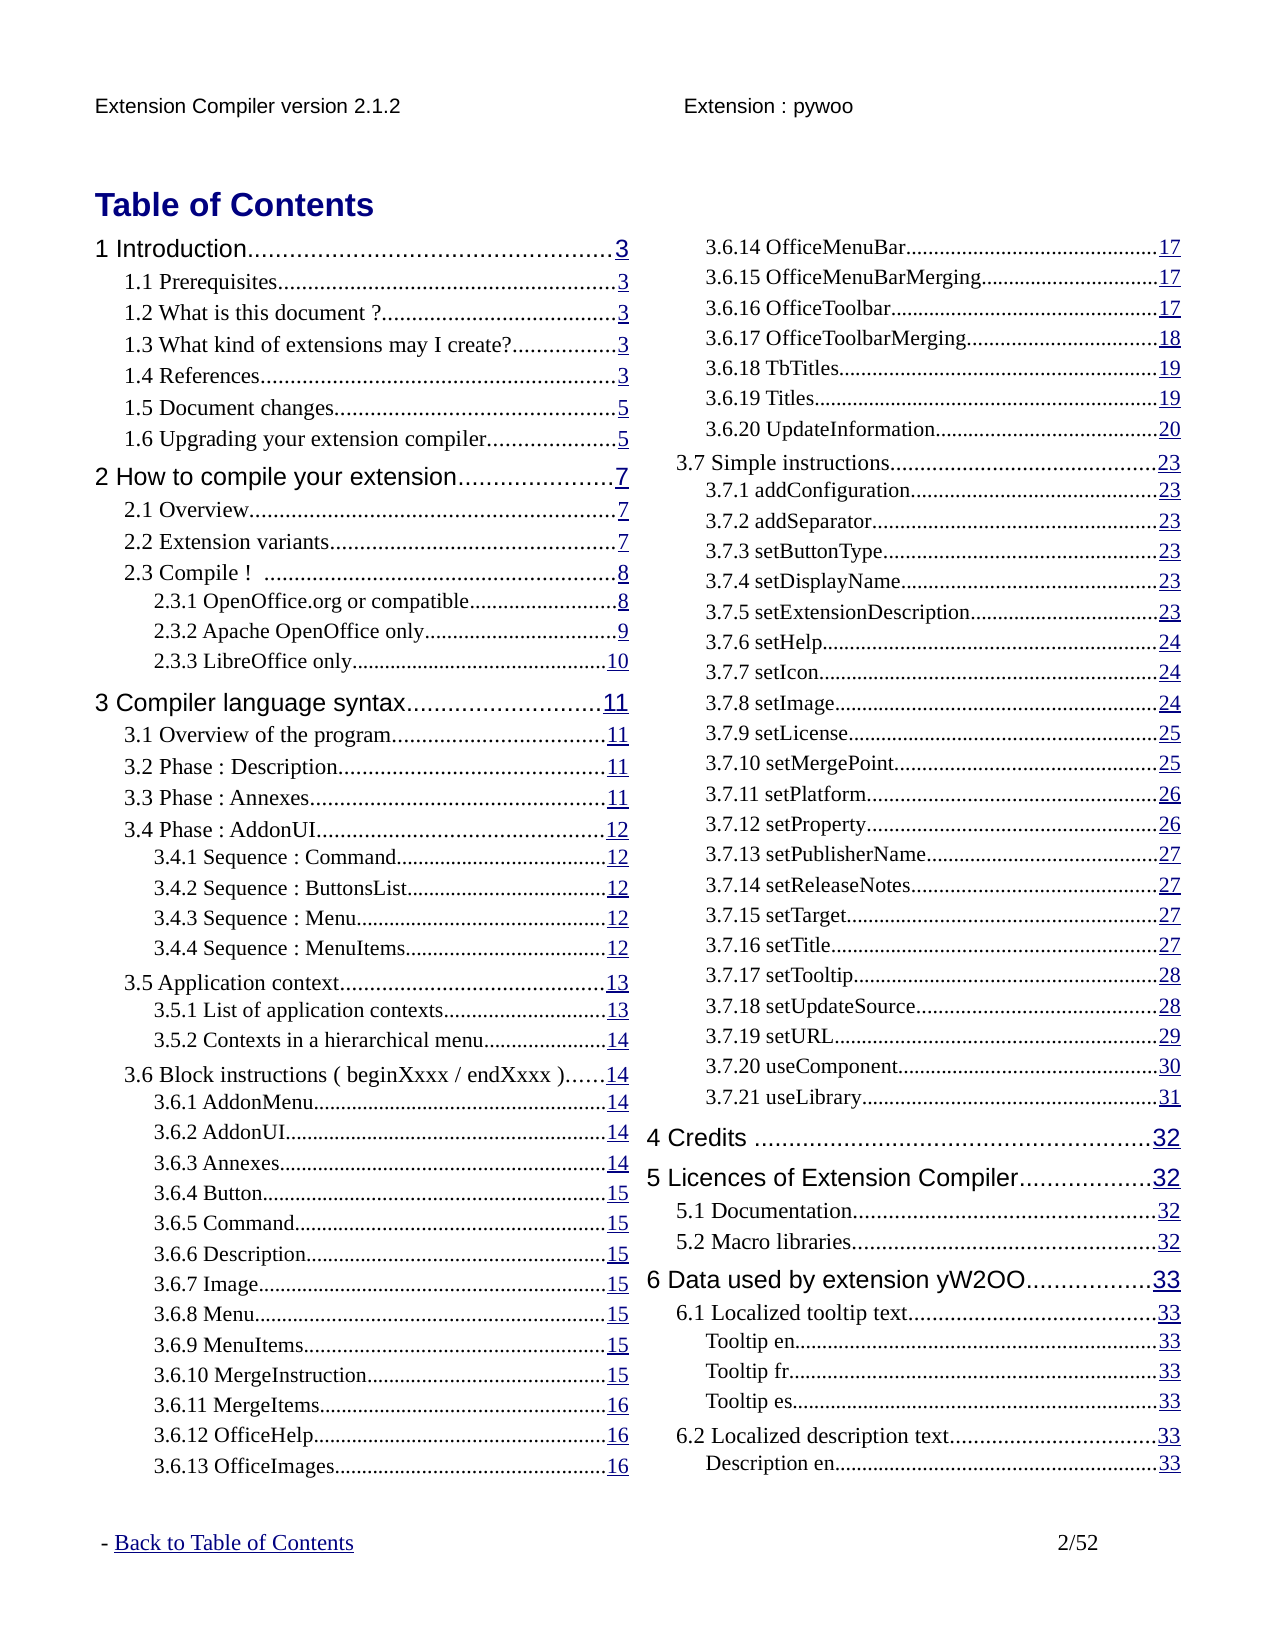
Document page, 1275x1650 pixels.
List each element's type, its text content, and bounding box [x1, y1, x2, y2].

text 3.1 Overview of the program 11 [124, 722, 629, 748]
text 2.2 Extension variants 7 [124, 529, 629, 554]
text 3.7.7 setIcon 24 [705, 660, 1181, 685]
text 1.5 Document changes 5 [124, 394, 629, 420]
text 3.7.18 setUpdateSource 28 [705, 994, 1181, 1018]
text 4 Credits 32 [646, 1124, 1181, 1152]
text 3.7.20 useComponent 30 [705, 1054, 1181, 1079]
text 3.7 Simple instructions 23 [676, 450, 1181, 476]
text 5.1 Documentation 32 [676, 1198, 1181, 1223]
text 3.6.8 Menu 15 [153, 1302, 629, 1327]
text 1.6 Upgrading your extension compiler 5 [124, 426, 629, 452]
text 3.6.6 Description 15 [153, 1242, 629, 1266]
text 3.6.14 OfficeMenuBar 17 [705, 235, 1181, 259]
text 3.3 Phase : Annexes 11 [124, 785, 629, 811]
text 1 Introduction 3 [94, 235, 629, 263]
text 1.2 What is this document ? 3 [124, 300, 629, 326]
text 3.7.15 setTarget 27 [705, 903, 1181, 927]
text 2.3.2 Apache OpenOffice only 9 [153, 619, 629, 643]
text 2.3.1 OpenOffice.org or compatible 8 [153, 589, 629, 613]
text 1.4 References 3 [124, 363, 629, 389]
text 3.6.9 MenuItems 15 [153, 1332, 629, 1357]
text 3.6.19 Titles 19 [705, 386, 1181, 411]
text 3.5 Application context 13 [124, 969, 629, 995]
text 3.2 Phase : Description 11 [124, 754, 629, 779]
text 3.7.9 setLicense 25 [705, 721, 1181, 745]
text 3 Compiler language syntax 11 [94, 688, 629, 716]
text 6.2 Localized description text 33 [676, 1423, 1181, 1448]
text 6 Data used by extension yW2OO 33 [646, 1266, 1181, 1294]
text 3.7.12 setProperty 26 [705, 812, 1181, 836]
text 1.1 Prerequisites 3 [124, 269, 629, 294]
text 3.7.8 setImage 24 [705, 691, 1181, 715]
text Tooltip es 33 [705, 1389, 1181, 1414]
text 3.5.1 List of application contexts 13 [153, 998, 629, 1022]
text 2.1 Overview 7 [124, 497, 629, 523]
text 6.1 Localized tooltip text 33 [676, 1300, 1181, 1326]
text 3.7.5 setExtensionDescription 23 [705, 600, 1181, 624]
text 3.6.2 AddonUI 14 [153, 1120, 629, 1145]
text Tooltip en 33 [705, 1329, 1181, 1353]
text 3.6.18 TbTitles 19 [705, 356, 1181, 381]
text 3.7.11 setPlatform 26 [705, 782, 1181, 806]
text 3.7.3 setButtonType 23 [705, 539, 1181, 563]
text 3.7.21 useLibrary 31 [705, 1085, 1181, 1109]
text 3.6.7 Image 15 [153, 1272, 629, 1296]
text 3.6.17 OfficeToolbarMerging 18 [705, 326, 1181, 350]
text 3.6.1 AddonMenu 14 [153, 1090, 629, 1114]
text 3.7.13 setPublisherName 27 [705, 842, 1181, 867]
subtitle Table of Contents [94, 186, 1181, 223]
text 3.5.2 Contexts in a hierarchical menu 14 [153, 1028, 629, 1053]
text 3.7.10 setMergePoint 25 [705, 751, 1181, 776]
text 3.4.3 Sequence : Menu 12 [153, 906, 629, 930]
text 2 How to compile your extension 7 [94, 463, 629, 491]
text 3.7.1 addConfiguration 23 [705, 478, 1181, 503]
text 5.2 Macro libraries 32 [676, 1229, 1181, 1254]
text 3.4.1 Sequence : Command 12 [153, 845, 629, 870]
text 3.6.20 UpdateInformation 20 [705, 417, 1181, 441]
text 3.4.4 Sequence : MenuItems 12 [153, 936, 629, 961]
text 3.7.16 setTitle 27 [705, 933, 1181, 958]
text Tooltip fr 33 [705, 1359, 1181, 1383]
text 3.7.19 setURL 29 [705, 1024, 1181, 1048]
text 3.6.12 OfficeHelp 16 [153, 1423, 629, 1448]
text 5 Licences of Extension Compiler 32 [646, 1164, 1181, 1192]
text 1.3 What kind of extensions may I create? 3 [124, 332, 629, 357]
text 2.3.3 LibreOffice only 10 [153, 649, 629, 674]
text 3.6.13 OfficeImages 16 [153, 1454, 629, 1478]
text 2.3 Compile ! 8 [124, 560, 629, 586]
text 3.4.2 Sequence : ButtonsList 12 [153, 876, 629, 900]
text Description en 33 [705, 1451, 1181, 1476]
text 3.6.3 Annexes 14 [153, 1151, 629, 1175]
text 3.6.11 MergeItems 16 [153, 1393, 629, 1418]
text 3.7.2 addSeparator 23 [705, 509, 1181, 533]
text 3.6 Block instructions ( beginXxxx / endXxxx ) 14 [124, 1062, 629, 1087]
text 3.7.14 setReleaseNotes 27 [705, 872, 1181, 897]
text 3.6.15 OfficeMenuBarMerging 17 [705, 265, 1181, 289]
text 3.6.5 Command 15 [153, 1211, 629, 1236]
text 3.6.10 MergeInstruction 15 [153, 1363, 629, 1387]
text 3.6.4 Button 15 [153, 1181, 629, 1205]
text 3.7.4 setDisplayName 23 [705, 569, 1181, 594]
text 3.7.6 setHelp 24 [705, 630, 1181, 654]
text 3.7.17 setTooltip 28 [705, 963, 1181, 988]
text 3.6.16 OfficeToolbar 17 [705, 295, 1181, 320]
text 3.4 Phase : AddonUI 12 [124, 817, 629, 842]
